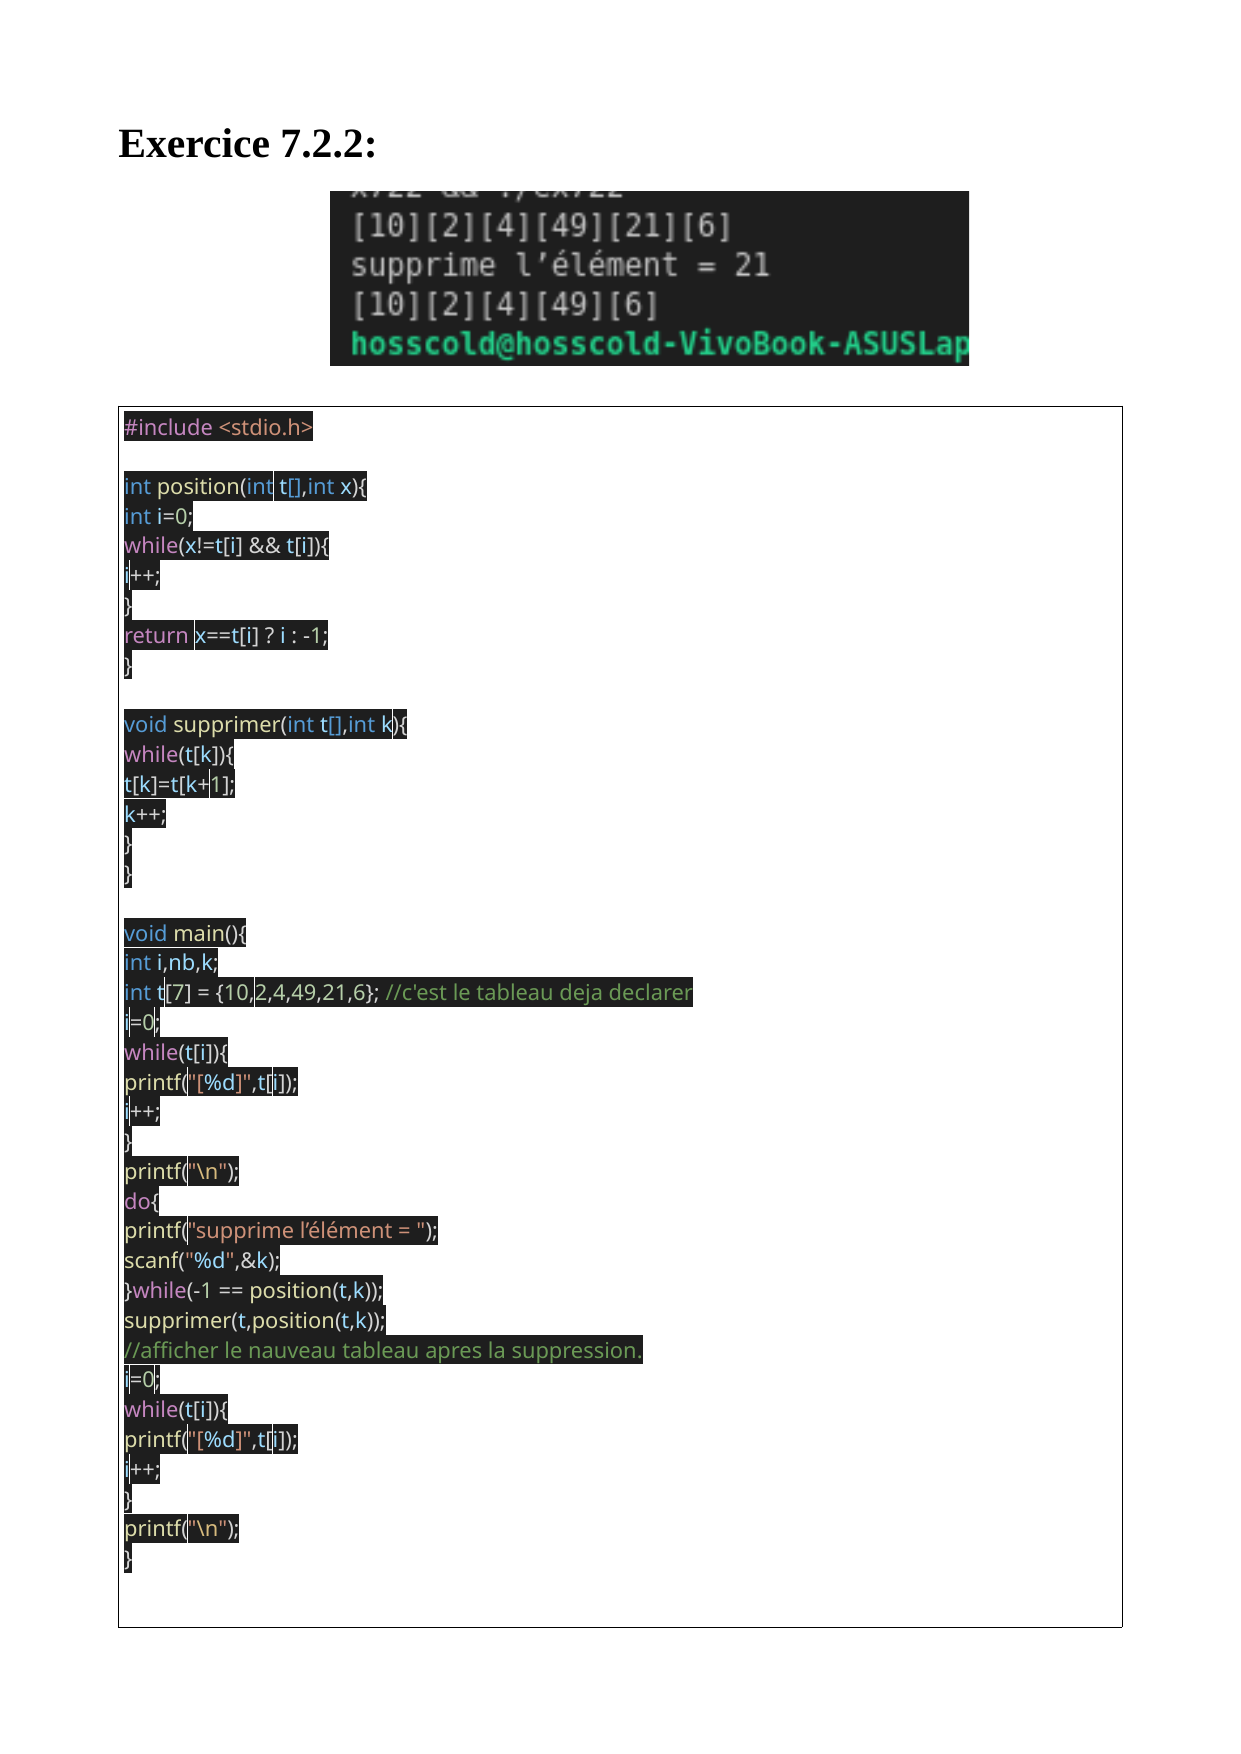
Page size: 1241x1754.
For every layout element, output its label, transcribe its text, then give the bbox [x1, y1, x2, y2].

text Exercice 7.2.2: [118, 118, 1122, 166]
table_header #include <stdio.h> int position(int t[],int x){ int i=0; while(x!=t[i] && t[i]){ i++; } return x==t[i] ? i : -1; } void supprimer(int t[],int k){ while(t[k]){ t[k]=t[k+1]; k++; } } void main(){ int i,nb,k; int t[7] = {10,2,4,49,21,6}; //c'est le tableau deja declarer i=0; while(t[i]){ printf("[%d]",t[i]); i++; } printf("\n"); do{ printf("supprime l’élément = "); scanf("%d",&k); }while(-1 == position(t,k)); supprimer(t,position(t,k)); //afficher le nauveau tableau apres la suppression. i=0; while(t[i]){ printf("[%d]",t[i]); i++; } printf("\n"); } [119, 407, 1122, 1627]
picture [330, 191, 970, 366]
